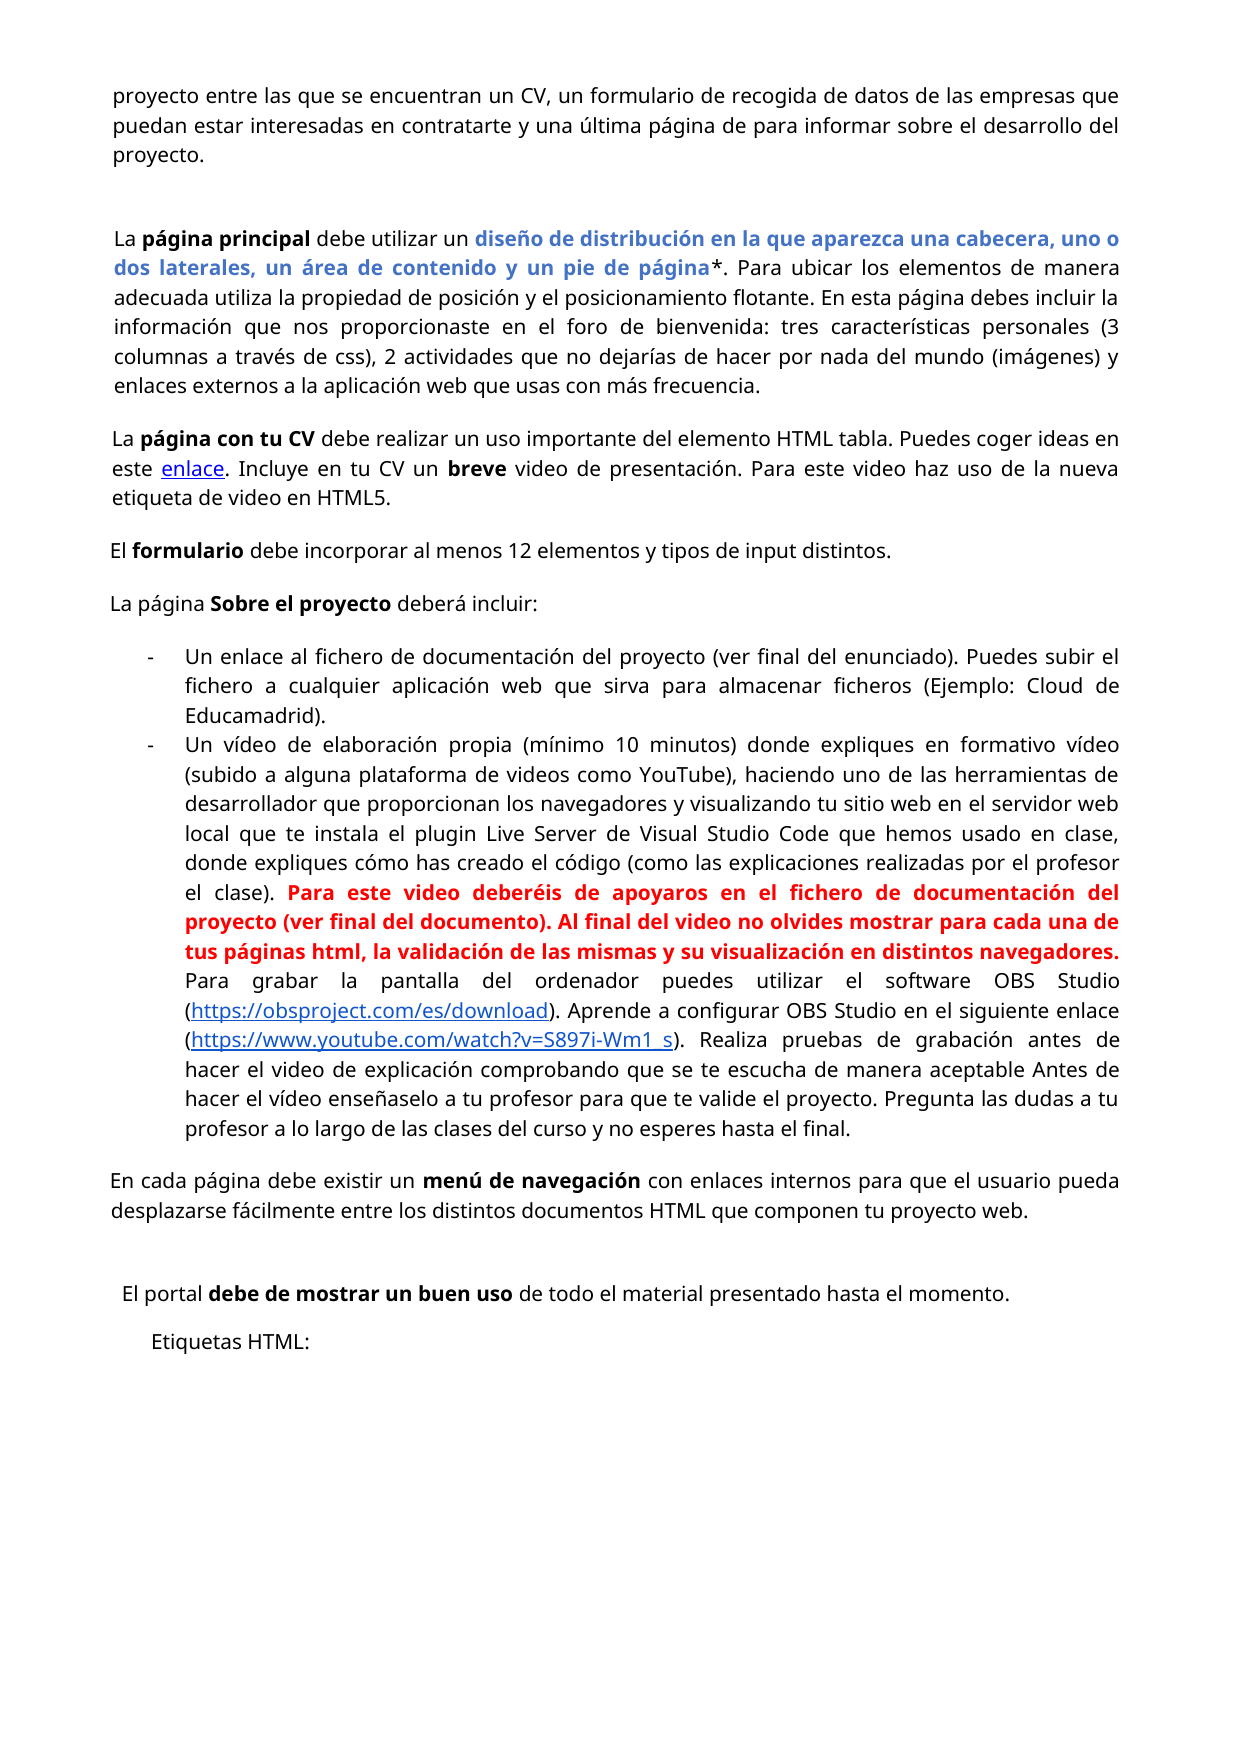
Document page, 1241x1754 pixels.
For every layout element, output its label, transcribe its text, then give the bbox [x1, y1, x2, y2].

text El formulario debe incorporar al menos 12 elementos y tipos de input distintos. [109, 536, 1121, 564]
list Un vídeo de elaboración propia (mínimo 10 minutos) donde expliques en formativo vídeo (subido a alguna plataforma de videos como YouTube), haciendo uno de las herramientas de desarrollador que proporcionan los navegadores y visualizando tu sitio web en el servidor web local que te instala el plugin Live Server de Visual Studio Code que hemos usado en clase, donde expliques cómo has creado el código (como las explicaciones realizadas por el profesor el clase). Para este video deberéis de apoyaros en el fichero de documentación del proyecto (ver final del documento). Al final del video no olvides mostrar para cada una de tus páginas html, la validación de las mismas y su visualización en distintos navegadores. Para grabar la pantalla del ordenador puedes utilizar el software OBS Studio (https://obsproject.com/es/download). Aprende a configurar OBS Studio en el siguiente enlace (https://www.youtube.com/watch?v=S897i-Wm1_s). Realiza pruebas de grabación antes de hacer el video de explicación comprobando que se te escucha de manera aceptable Antes de hacer el vídeo enseñaselo a tu profesor para que te valide el proyecto. Pregunta las dudas a tu profesor a lo largo de las clases del curso y no esperes hasta el final. [147, 730, 1121, 1142]
text La página Sobre el proyecto deberá incluir: [109, 589, 1121, 617]
text El portal debe de mostrar un buen uso de todo el material presentado hasta el momento. [122, 1279, 1121, 1308]
text La página principal debe utilizar un diseño de distribución en la que aparezca una cabecera, uno o dos laterales, un área de contenido y un pie de página*. Para ubicar los elementos de manera adecuada utiliza la propiedad de posición y el posicionamiento flotante. En esta página debes incluir la información que nos proporcionaste en el foro de bienvenida: tres características personales (3 columnas a través de css), 2 actividades que no dejarías de hacer por nada del mundo (imágenes) y enlaces externos a la aplicación web que usas con más frecuencia. [113, 224, 1121, 400]
text En cada página debe existir un menú de navegación con enlaces internos para que el usuario pueda desplazarse fácilmente entre los distintos documentos HTML que componen tu proyecto web. [109, 1167, 1121, 1224]
text proyecto entre las que se encuentran un CV, un formulario de recogida de datos de las empresas que puedan estar interesadas en contratarte y una última página de para informar sobre el desarrollo del proyecto. [112, 81, 1121, 169]
list Un enlace al fichero de documentación del proyecto (ver final del enunciado). Puedes subir el fichero a cualquier aplicación web que sirva para almacenar ficheros (Ejemplo: Cloud de Educamadrid). [147, 642, 1121, 729]
text Etiquetas HTML: [151, 1327, 1121, 1356]
text La página con tu CV debe realizar un uso importante del elemento HTML tabla. Puedes coger ideas en este enlace. Incluye en tu CV un breve video de presentación. Para este video haz uso de la nueva etiqueta de video en HTML5. [112, 424, 1121, 512]
